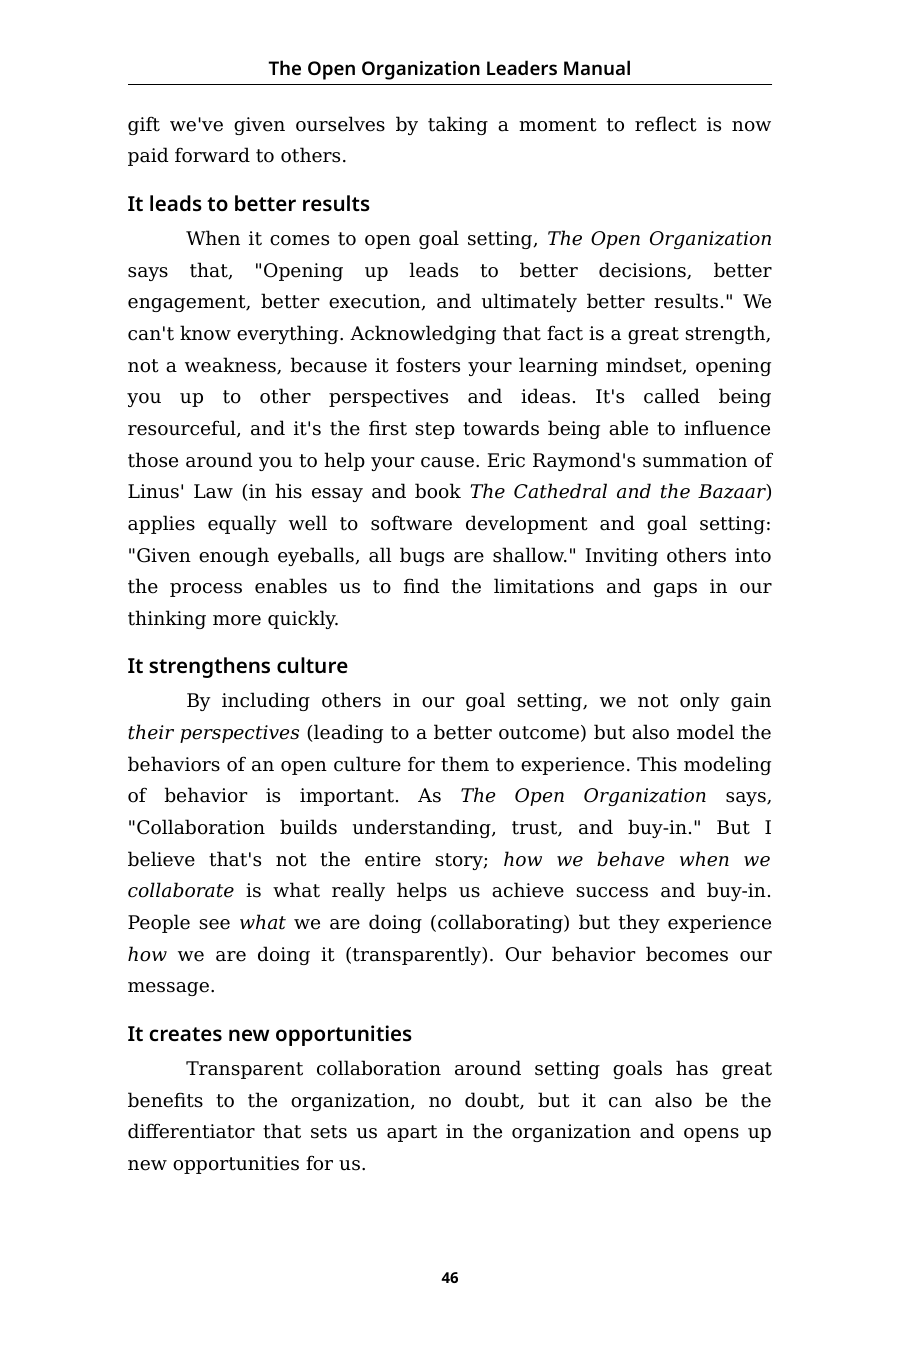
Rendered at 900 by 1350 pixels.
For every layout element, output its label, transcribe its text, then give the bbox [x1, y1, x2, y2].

subtitle It leads to better results [127, 192, 772, 216]
subtitle It creates new opportunities [127, 1022, 772, 1046]
text Transparent collaboration around setting goals has great benefits to the organization, no doubt, but it can also be the differentiator that sets us apart in the organization and opens up new opportunities for us. [127, 1058, 772, 1175]
subtitle It strengthens culture [127, 655, 772, 678]
text When it comes to open goal setting, The Open Organization says that, "Opening up leads to better decisions, better engagement, better execution, and ultimately better results." We can't know everything. Acknowledging that fact is a great strength, not a weakness, because it fosters your learning mindset, opening you up to other perspectives and ideas. It's called being resourceful, and it's the first step towards being able to influence those around you to help your cause. Eric Raymond's summation of Linus' Law (in his essay and book The Cathedral and the Bazaar) applies equally well to software development and goal setting: "Given enough eyeballs, all bugs are shallow." Inviting others into the process enables us to find the limitations and gaps in our thinking more quickly. [127, 228, 772, 630]
text By including others in our goal setting, we not only gain their perspectives (leading to a better outcome) but also model the behaviors of an open culture for them to experience. This modeling of behavior is important. As The Open Organization says, "Collaboration builds understanding, trust, and buy-in." But I believe that's not the entire story; how we behave when we collaborate is what really helps us achieve success and buy-in. People see what we are doing (collaborating) but they experience how we are doing it (transparently). Our behavior becomes our message. [127, 691, 772, 997]
text gift we've given ourselves by taking a moment to reflect is now paid forward to others. [127, 114, 772, 167]
